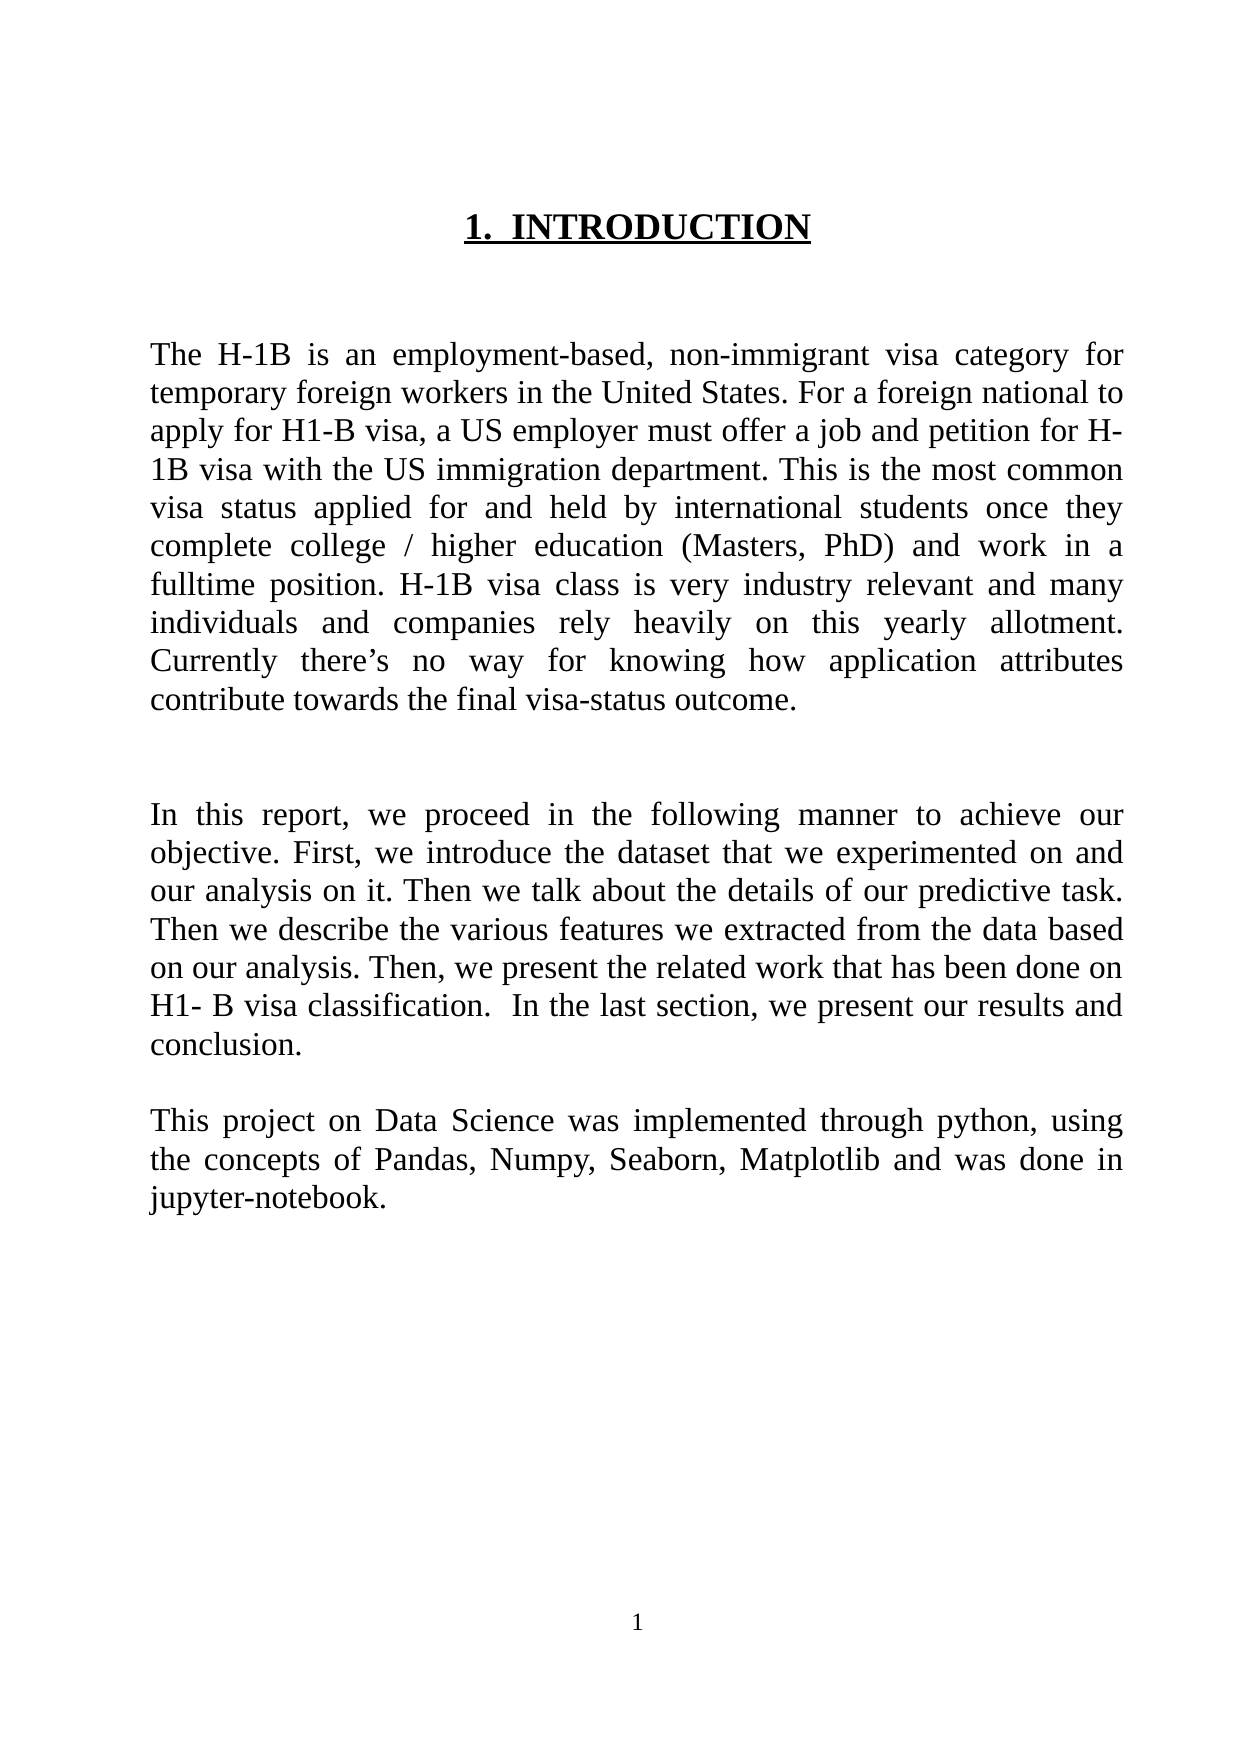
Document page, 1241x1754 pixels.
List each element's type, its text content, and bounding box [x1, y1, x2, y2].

text The H-1B is an employment-based, non-immigrant visa category for temporary foreign workers in the United States. For a foreign national to apply for H1-B visa, a US employer must offer a job and petition for H-1B visa with the US immigration department. This is the most common visa status applied for and held by international students once they complete college / higher education (Masters, PhD) and work in a fulltime position. H-1B visa class is very industry relevant and many individuals and companies rely heavily on this yearly allotment. Currently there’s no way for knowing how application attributes contribute towards the final visa-status outcome. [150, 334, 1125, 717]
text This project on Data Science was implemented through python, using the concepts of Pandas, Numpy, Seaborn, Matplotlib and was done in jupyter-notebook. [150, 1100, 1125, 1215]
text In this report, we proceed in the following manner to achieve our objective. First, we introduce the dataset that we experimented on and our analysis on it. Then we talk about the details of our predictive task. Then we describe the various features we extracted from the data based on our analysis. Then, we present the related work that has been done on H1- B visa classification. In the last section, we present our results and conclusion. [150, 794, 1125, 1062]
text 1. INTRODUCTION [150, 204, 1125, 247]
